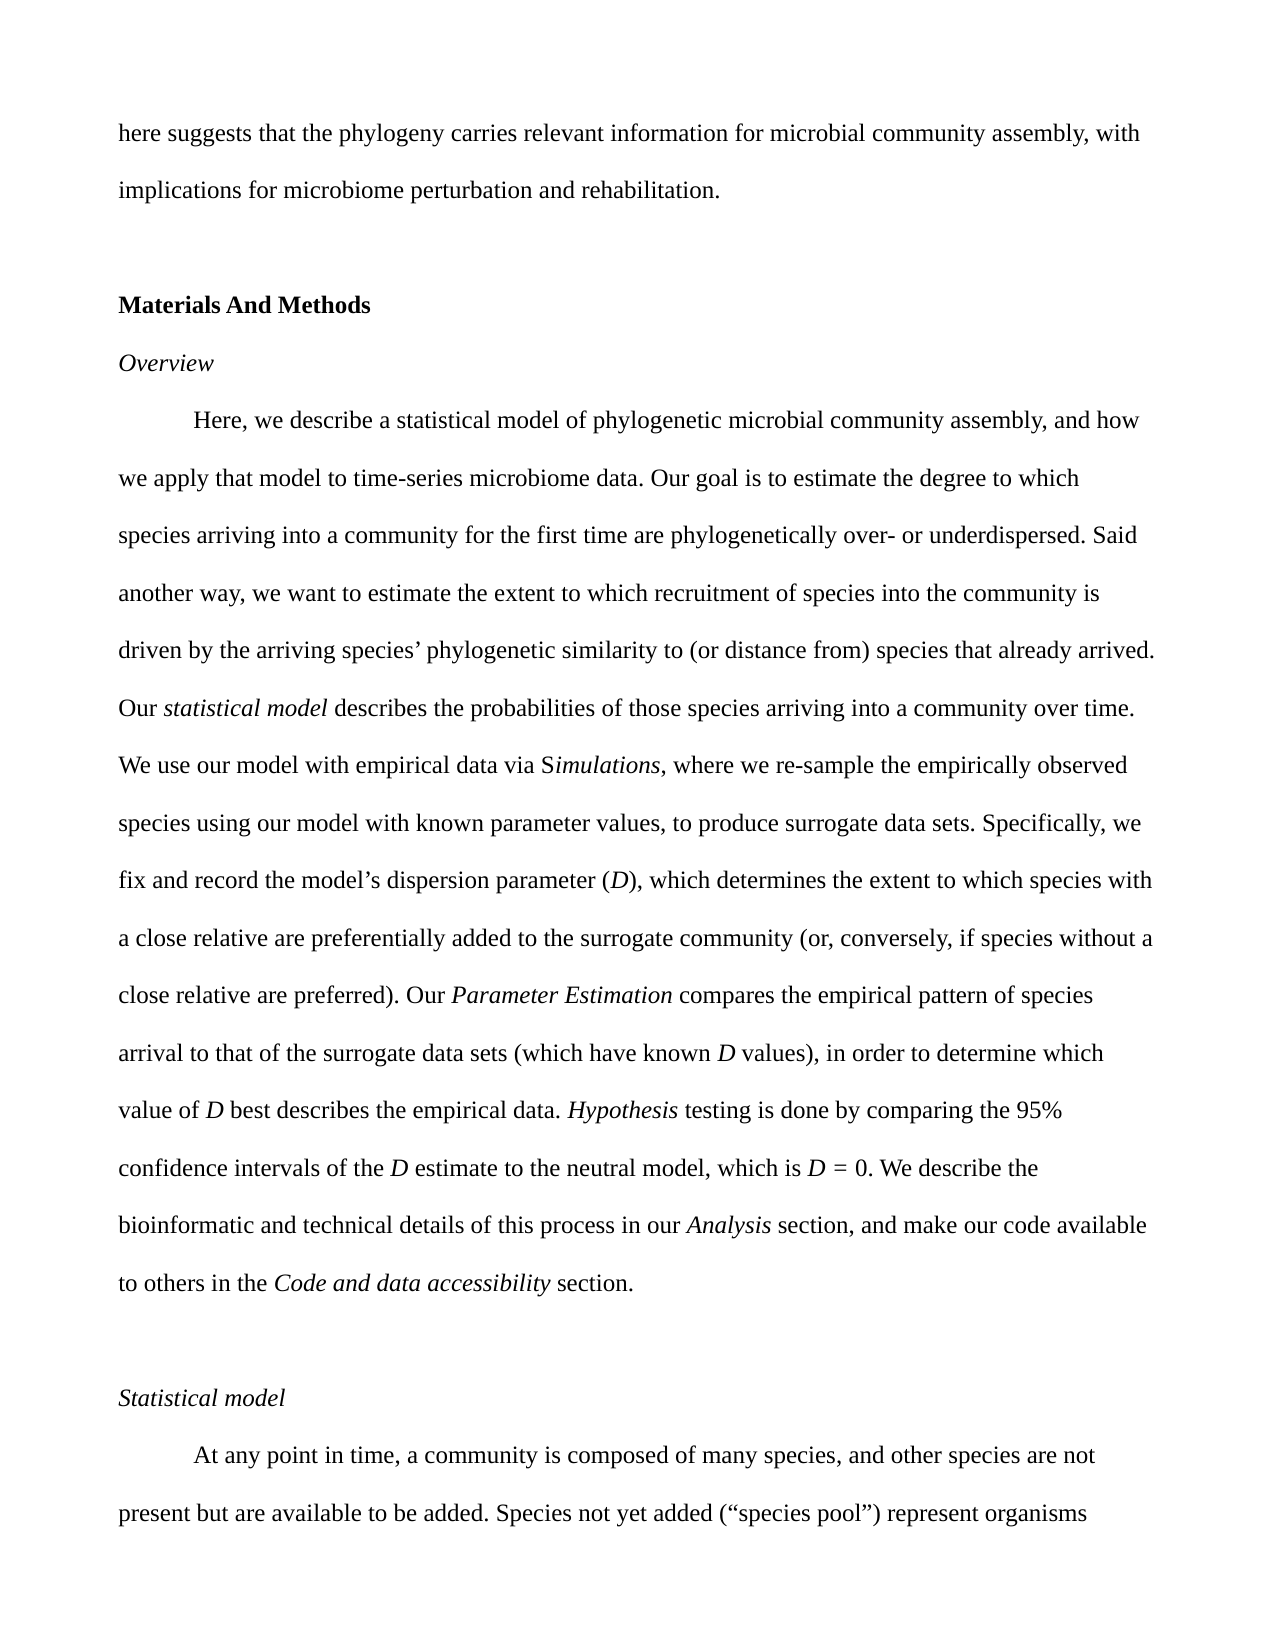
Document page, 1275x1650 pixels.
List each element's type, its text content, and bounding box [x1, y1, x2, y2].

subtitle Statistical model [118, 1383, 1157, 1412]
text Here, we describe a statistical model of phylogenetic microbial community assembly, and how we apply that model to time-series microbiome data. Our goal is to estimate the degree to which species arriving into a community for the first time are phylogenetically over- or underdispersed. Said another way, we want to estimate the extent to which recruitment of species into the community is driven by the arriving species’ phylogenetic similarity to (or distance from) species that already arrived. Our statistical model describes the probabilities of those species arriving into a community over time. We use our model with empirical data via Simulations, where we re-sample the empirically observed species using our model with known parameter values, to produce surrogate data sets. Specifically, we fix and record the model’s dispersion parameter (D), which determines the extent to which species with a close relative are preferentially added to the surrogate community (or, conversely, if species without a close relative are preferred). Our Parameter Estimation compares the empirical pattern of species arrival to that of the surrogate data sets (which have known D values), in order to determine which value of D best describes the empirical data. Hypothesis testing is done by comparing the 95% confidence intervals of the D estimate to the neutral model, which is D = 0. We describe the bioinformatic and technical details of this process in our Analysis section, and make our code available to others in the Code and data accessibility section. [118, 406, 1157, 1297]
text At any point in time, a community is composed of many species, and other species are not present but are available to be added. Species not yet added (“species pool”) represent organisms [118, 1441, 1157, 1527]
subtitle Materials and Methods [118, 291, 1157, 319]
subtitle Overview [118, 348, 1157, 377]
text here suggests that the phylogeny carries relevant information for microbial community assembly, with implications for microbiome perturbation and rehabilitation. [118, 118, 1157, 204]
